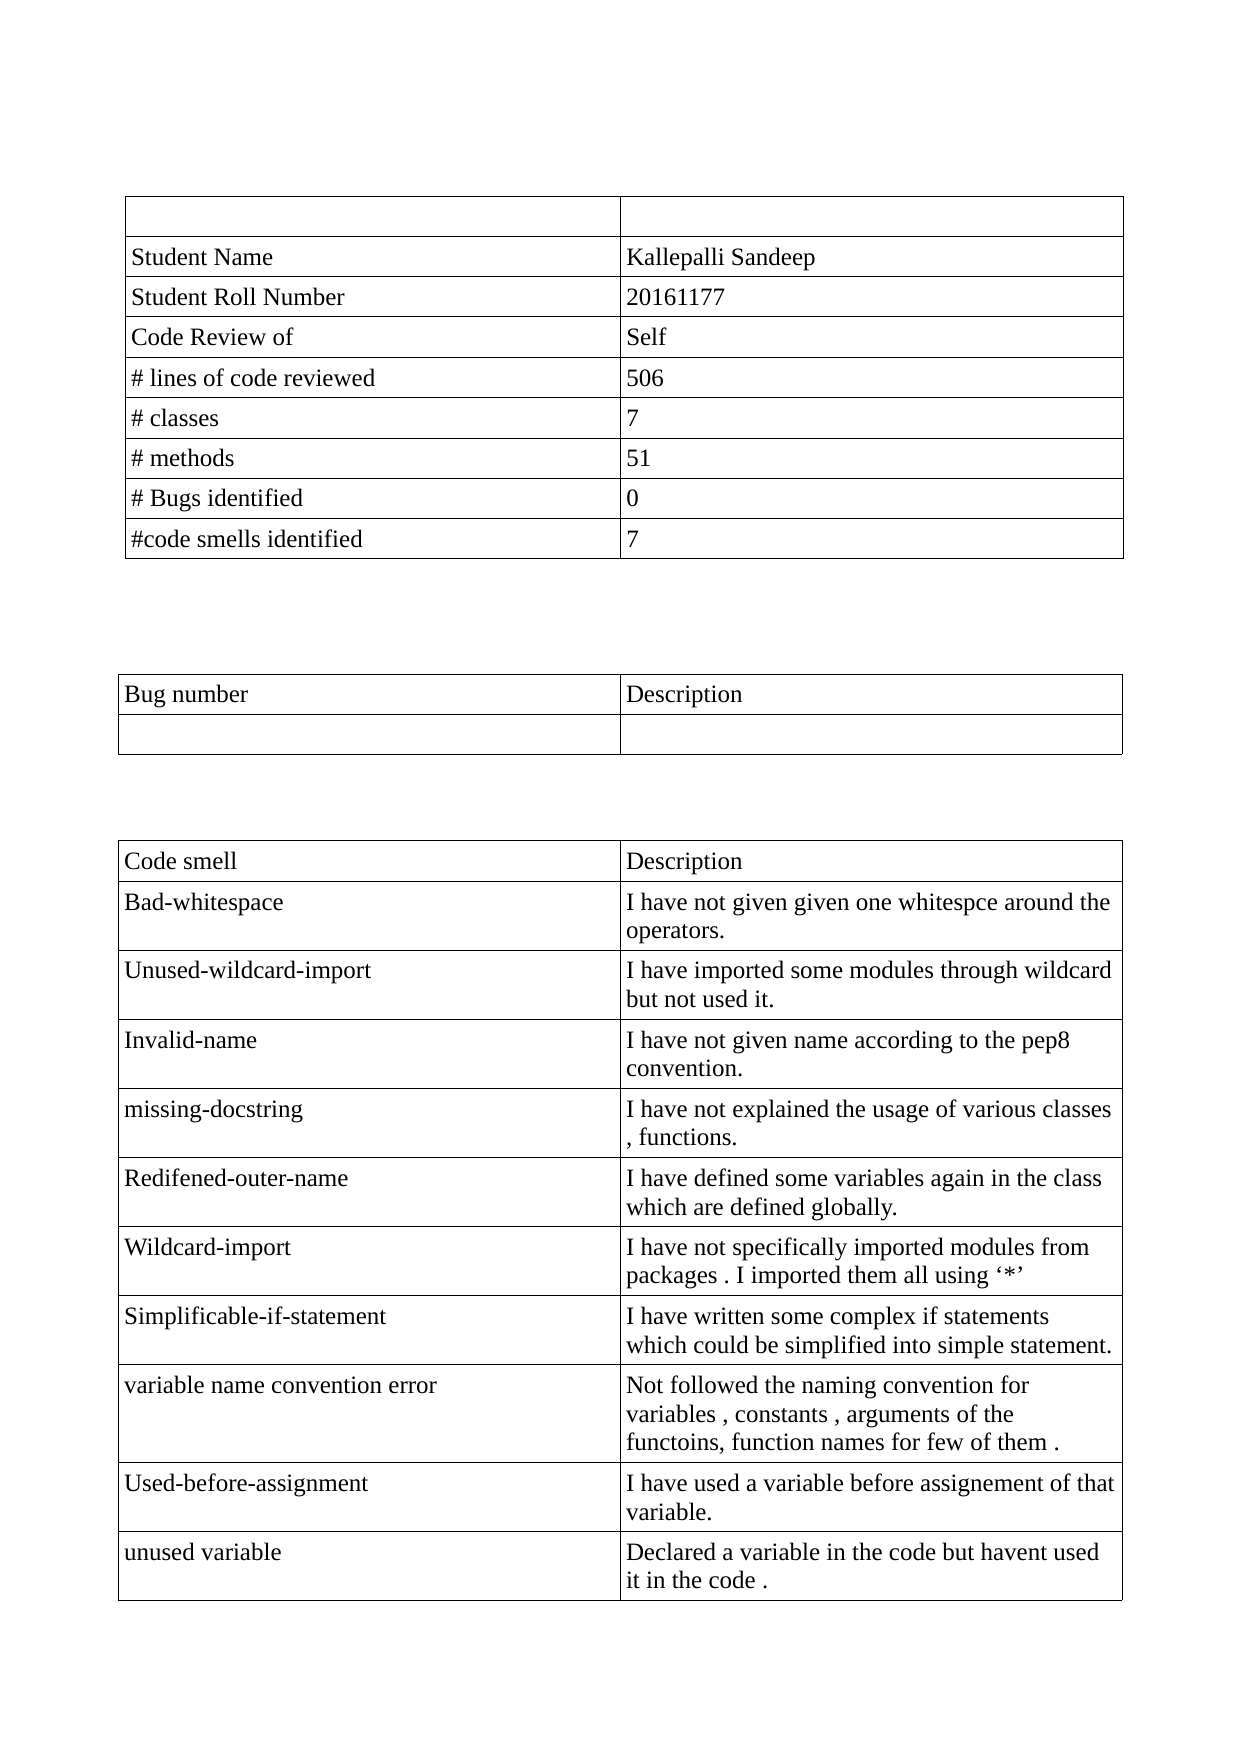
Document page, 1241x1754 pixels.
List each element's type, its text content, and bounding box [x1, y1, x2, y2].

table_cell [621, 715, 1122, 754]
table_cell # classes [126, 398, 620, 437]
table_header Bug number [119, 675, 620, 714]
table_cell 506 [621, 358, 1123, 397]
table_cell I have imported some modules through wildcard but not used it. [621, 951, 1122, 1019]
table_cell Redifened-outer-name [119, 1158, 620, 1226]
table_cell Bad-whitespace [119, 882, 620, 950]
table_cell 0 [621, 479, 1123, 518]
table_cell [119, 715, 620, 754]
table_cell # Bugs identified [126, 479, 620, 518]
table_cell Declared a variable in the code but havent used it in the code . [621, 1532, 1122, 1600]
table_header [621, 197, 1123, 236]
table_cell Self [621, 317, 1123, 357]
table_cell I have not explained the usage of various classes , functions. [621, 1089, 1122, 1157]
table_cell I have not specifically imported modules from packages . I imported them all using ‘*’ [621, 1227, 1122, 1295]
table_cell I have not given given one whitespce around the operators. [621, 882, 1122, 950]
table_cell # methods [126, 439, 620, 478]
table_header Description [621, 675, 1122, 714]
table_cell 51 [621, 439, 1123, 478]
table_cell Used-before-assignment [119, 1463, 620, 1531]
table_cell I have not given name according to the pep8 convention. [621, 1020, 1122, 1088]
table_cell Simplificable-if-statement [119, 1296, 620, 1364]
table_cell unused variable [119, 1532, 620, 1600]
table_header [126, 197, 620, 236]
table_header Code smell [119, 841, 620, 881]
table_cell Kallepalli Sandeep [621, 237, 1123, 276]
table_header Description [621, 841, 1122, 881]
table_cell Not followed the naming convention for variables , constants , arguments of the functoins, function names for few of them . [621, 1365, 1122, 1462]
table_cell Student Name [126, 237, 620, 276]
table_cell Unused-wildcard-import [119, 951, 620, 1019]
table_cell #code smells identified [126, 519, 620, 558]
table_cell missing-docstring [119, 1089, 620, 1157]
table_cell Student Roll Number [126, 277, 620, 316]
table_cell I have written some complex if statements which could be simplified into simple statement. [621, 1296, 1122, 1364]
table_cell Wildcard-import [119, 1227, 620, 1295]
table_cell Invalid-name [119, 1020, 620, 1088]
table_cell 7 [621, 519, 1123, 558]
table_cell 20161177 [621, 277, 1123, 316]
table_cell Code Review of [126, 317, 620, 357]
table_cell # lines of code reviewed [126, 358, 620, 397]
table_cell variable name convention error [119, 1365, 620, 1462]
table_cell I have used a variable before assignement of that variable. [621, 1463, 1122, 1531]
table_cell I have defined some variables again in the class which are defined globally. [621, 1158, 1122, 1226]
table_cell 7 [621, 398, 1123, 437]
